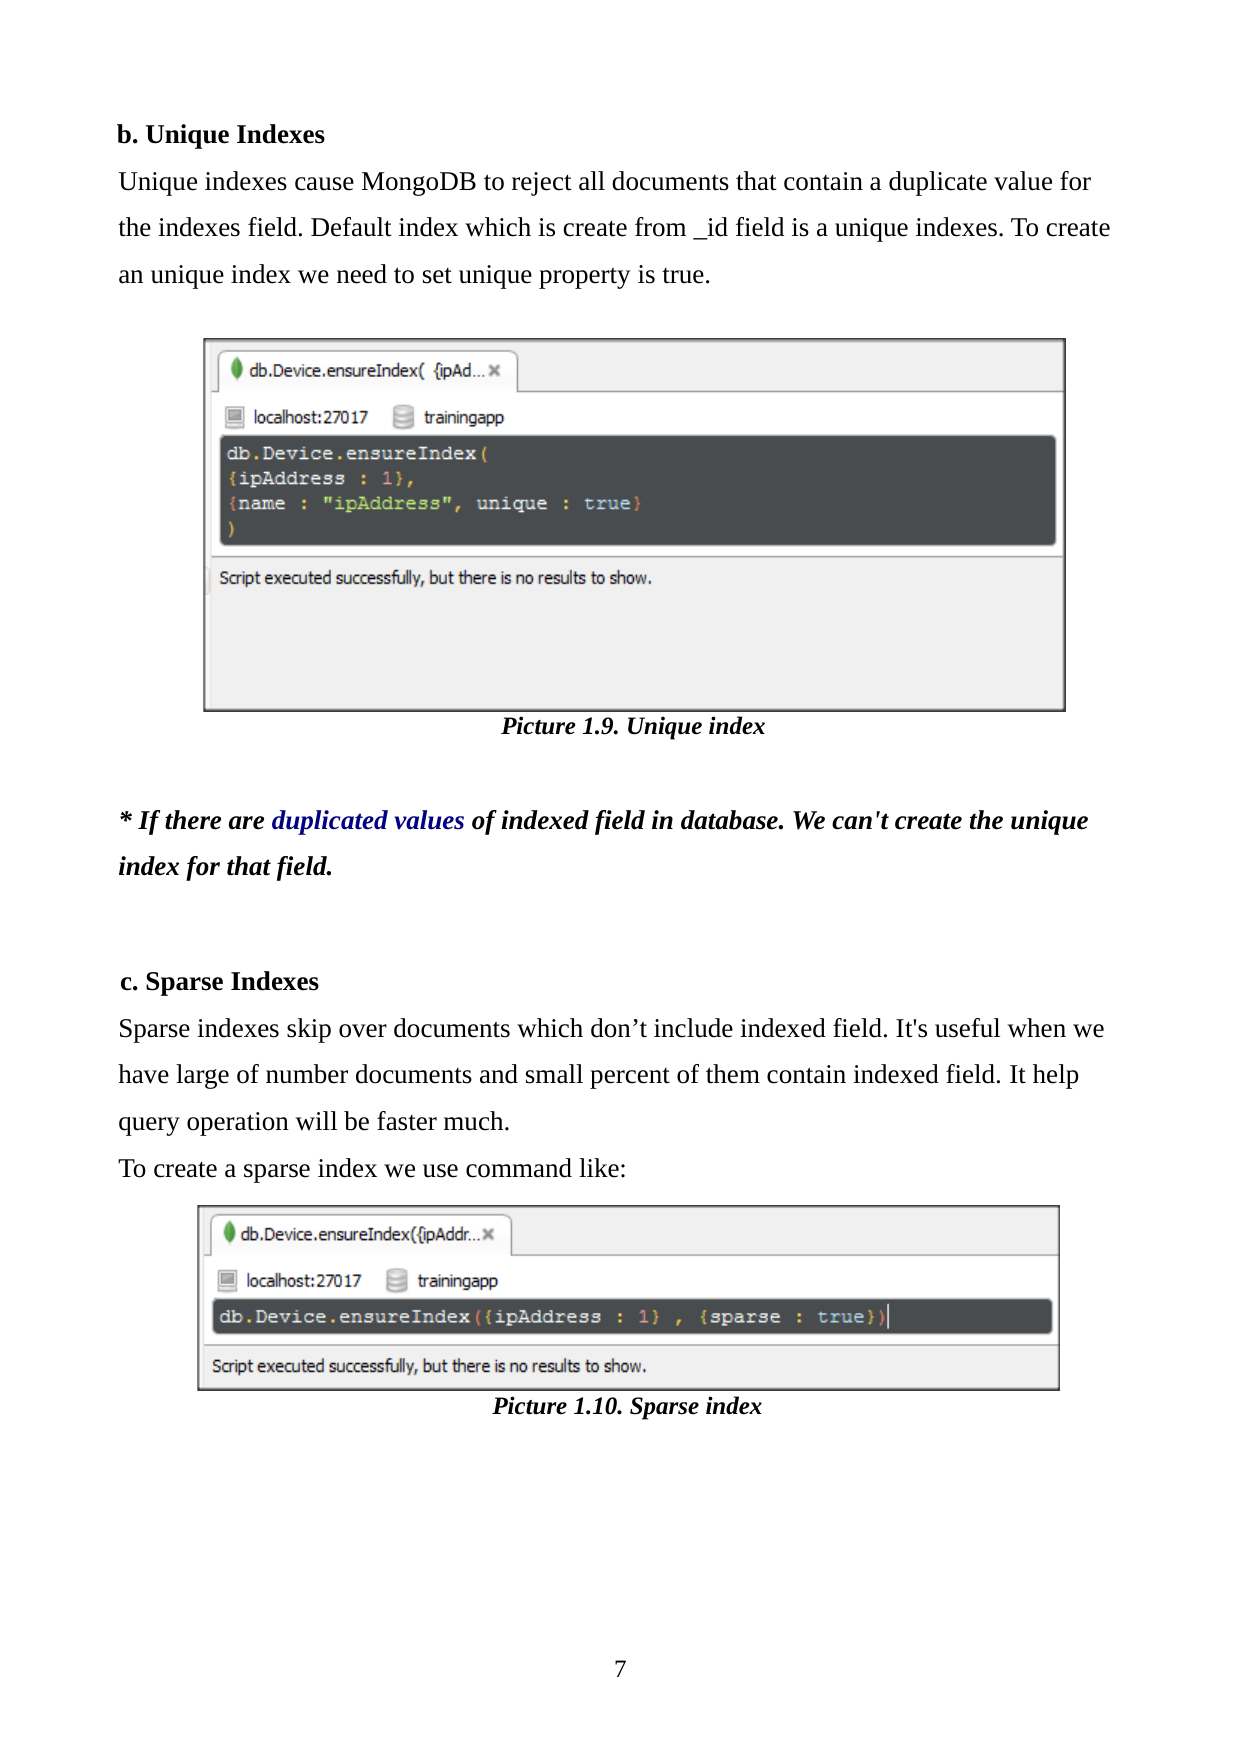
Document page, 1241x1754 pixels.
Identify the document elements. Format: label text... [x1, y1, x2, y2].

subtitle c. Sparse Indexes [118, 965, 1122, 996]
text Picture 1.10. Sparse index [197, 1391, 1060, 1420]
text Unique indexes cause MongoDB to reject all documents that contain a duplicate value for the indexes field. Default index which is create from _id field is a unique indexes. To create an unique index we need to set unique property is true. [118, 165, 1122, 289]
text * If there are duplicated values of indexed field in database. We can't create the unique index for that field. [118, 804, 1122, 882]
text To create a sparse index we use command like: [118, 1152, 1122, 1183]
text Picture 1.9. Unique index [203, 712, 1066, 740]
picture [203, 338, 1066, 712]
text Sparse indexes skip over documents which don’t include indexed field. It's useful when we have large of number documents and small percent of them contain indexed field. It help query operation will be faster much. [118, 1012, 1122, 1136]
picture [197, 1205, 1060, 1391]
subtitle b. Unique Indexes [117, 118, 1122, 149]
